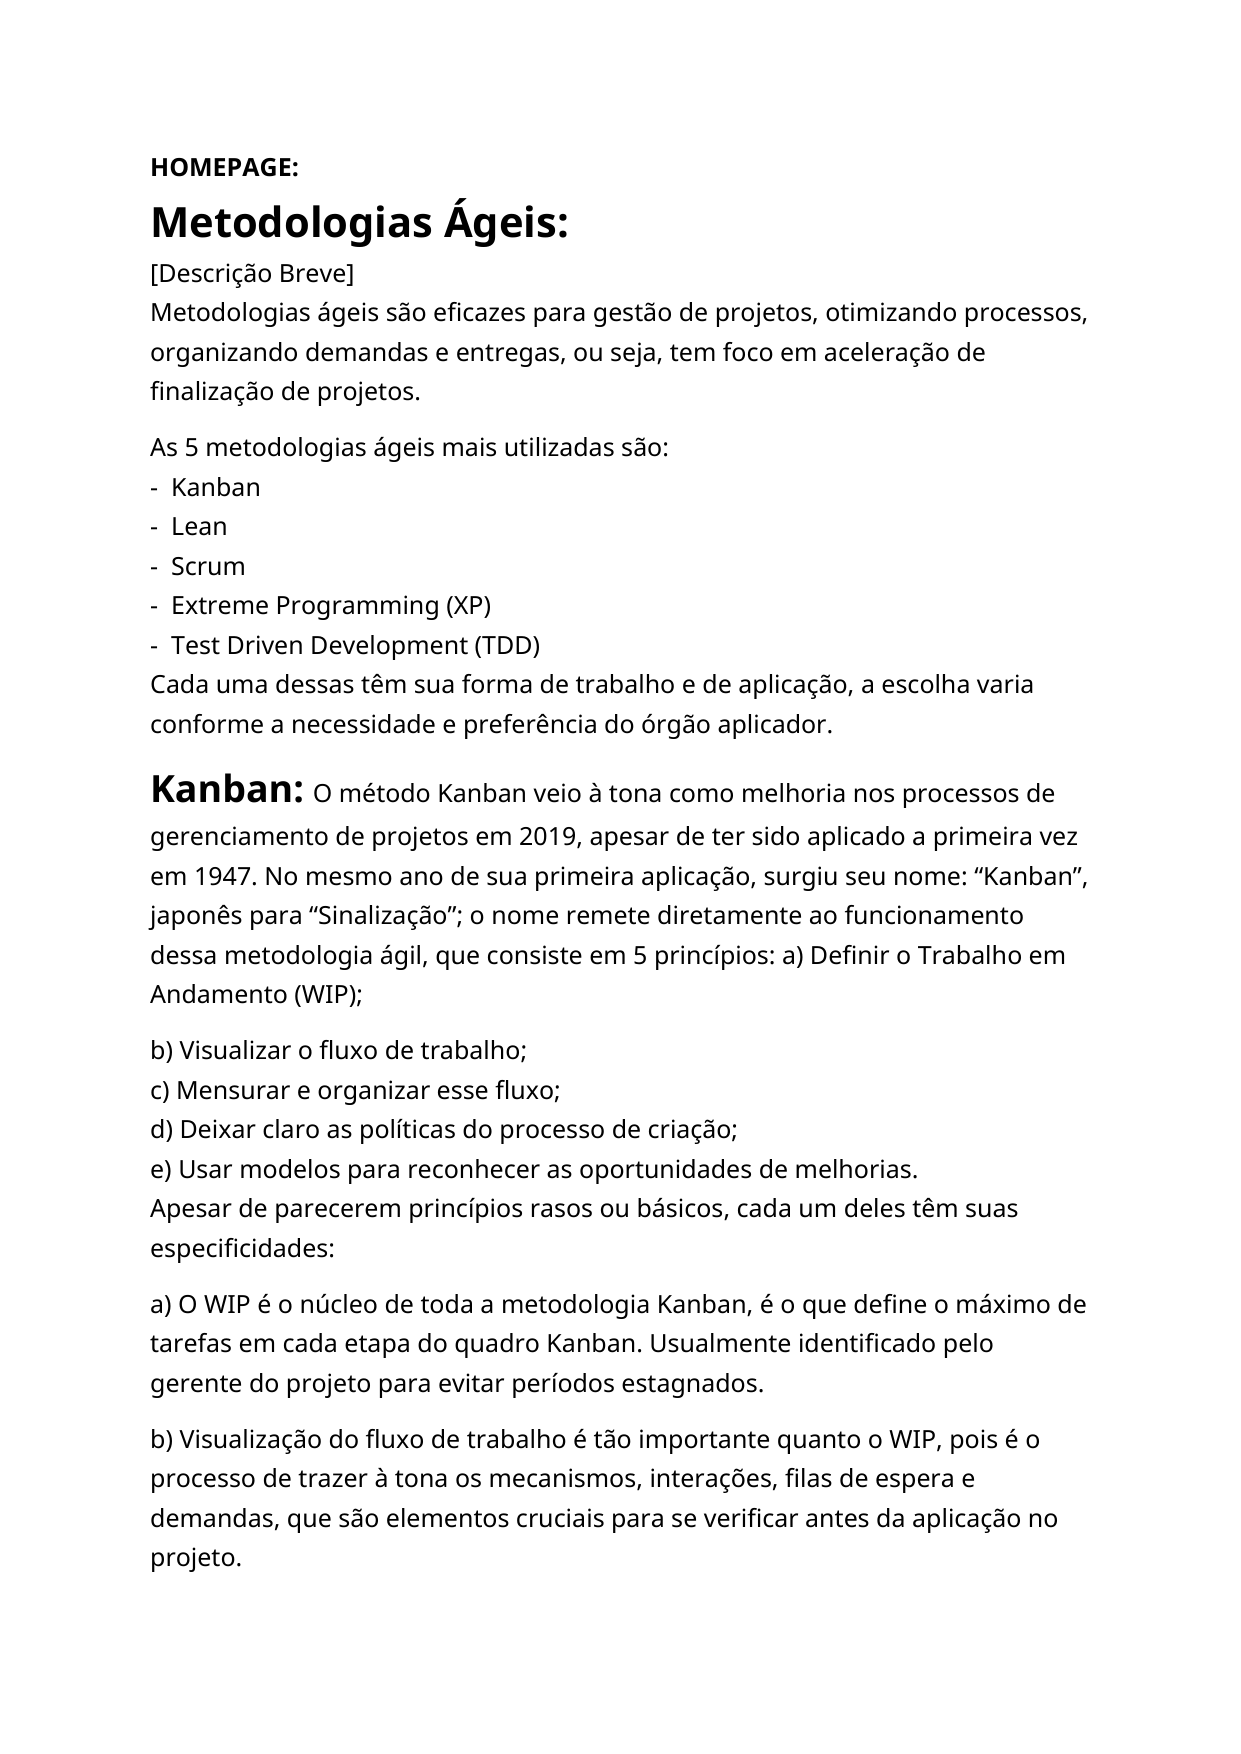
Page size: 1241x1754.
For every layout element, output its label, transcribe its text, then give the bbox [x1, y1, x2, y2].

text As 5 metodologias ágeis mais utilizadas são: - Kanban - Lean - Scrum - Extreme Programming (XP) - Test Driven Development (TDD) Cada uma dessas têm sua forma de trabalho e de aplicação, a escolha varia conforme a necessidade e preferência do órgão aplicador. [150, 430, 1090, 740]
text b) Visualização do fluxo de trabalho é tão importante quanto o WIP, pois é o processo de trazer à tona os mecanismos, interações, filas de espera e demandas, que são elementos cruciais para se verificar antes da aplicação no projeto. [150, 1422, 1090, 1574]
text a) O WIP é o núcleo de toda a metodologia Kanban, é o que define o máximo de tarefas em cada etapa do quadro Kanban. Usualmente identificado pelo gerente do projeto para evitar períodos estagnados. [150, 1286, 1090, 1399]
text Kanban: O método Kanban veio à tona como melhoria nos processos de gerenciamento de projetos em 2019, apesar de ter sido aplicado a primeira vez em 1947. No mesmo ano de sua primeira aplicação, surgiu seu nome: “Kanban”, japonês para “Sinalização”; o nome remete diretamente ao funcionamento dessa metodologia ágil, que consiste em 5 princípios: a) Definir o Trabalho em Andamento (WIP); [150, 762, 1090, 1011]
text HOMEPAGE: Metodologias Ágeis: [Descrição Breve] Metodologias ágeis são eficazes para gestão de projetos, otimizando processos, organizando demandas e entregas, ou seja, tem foco em aceleração de finalização de projetos. [150, 150, 1090, 408]
text b) Visualizar o fluxo de trabalho; c) Mensurar e organizar esse fluxo; d) Deixar claro as políticas do processo de criação; e) Usar modelos para reconhecer as oportunidades de melhorias. Apesar de parecerem princípios rasos ou básicos, cada um deles têm suas especificidades: [150, 1033, 1090, 1264]
